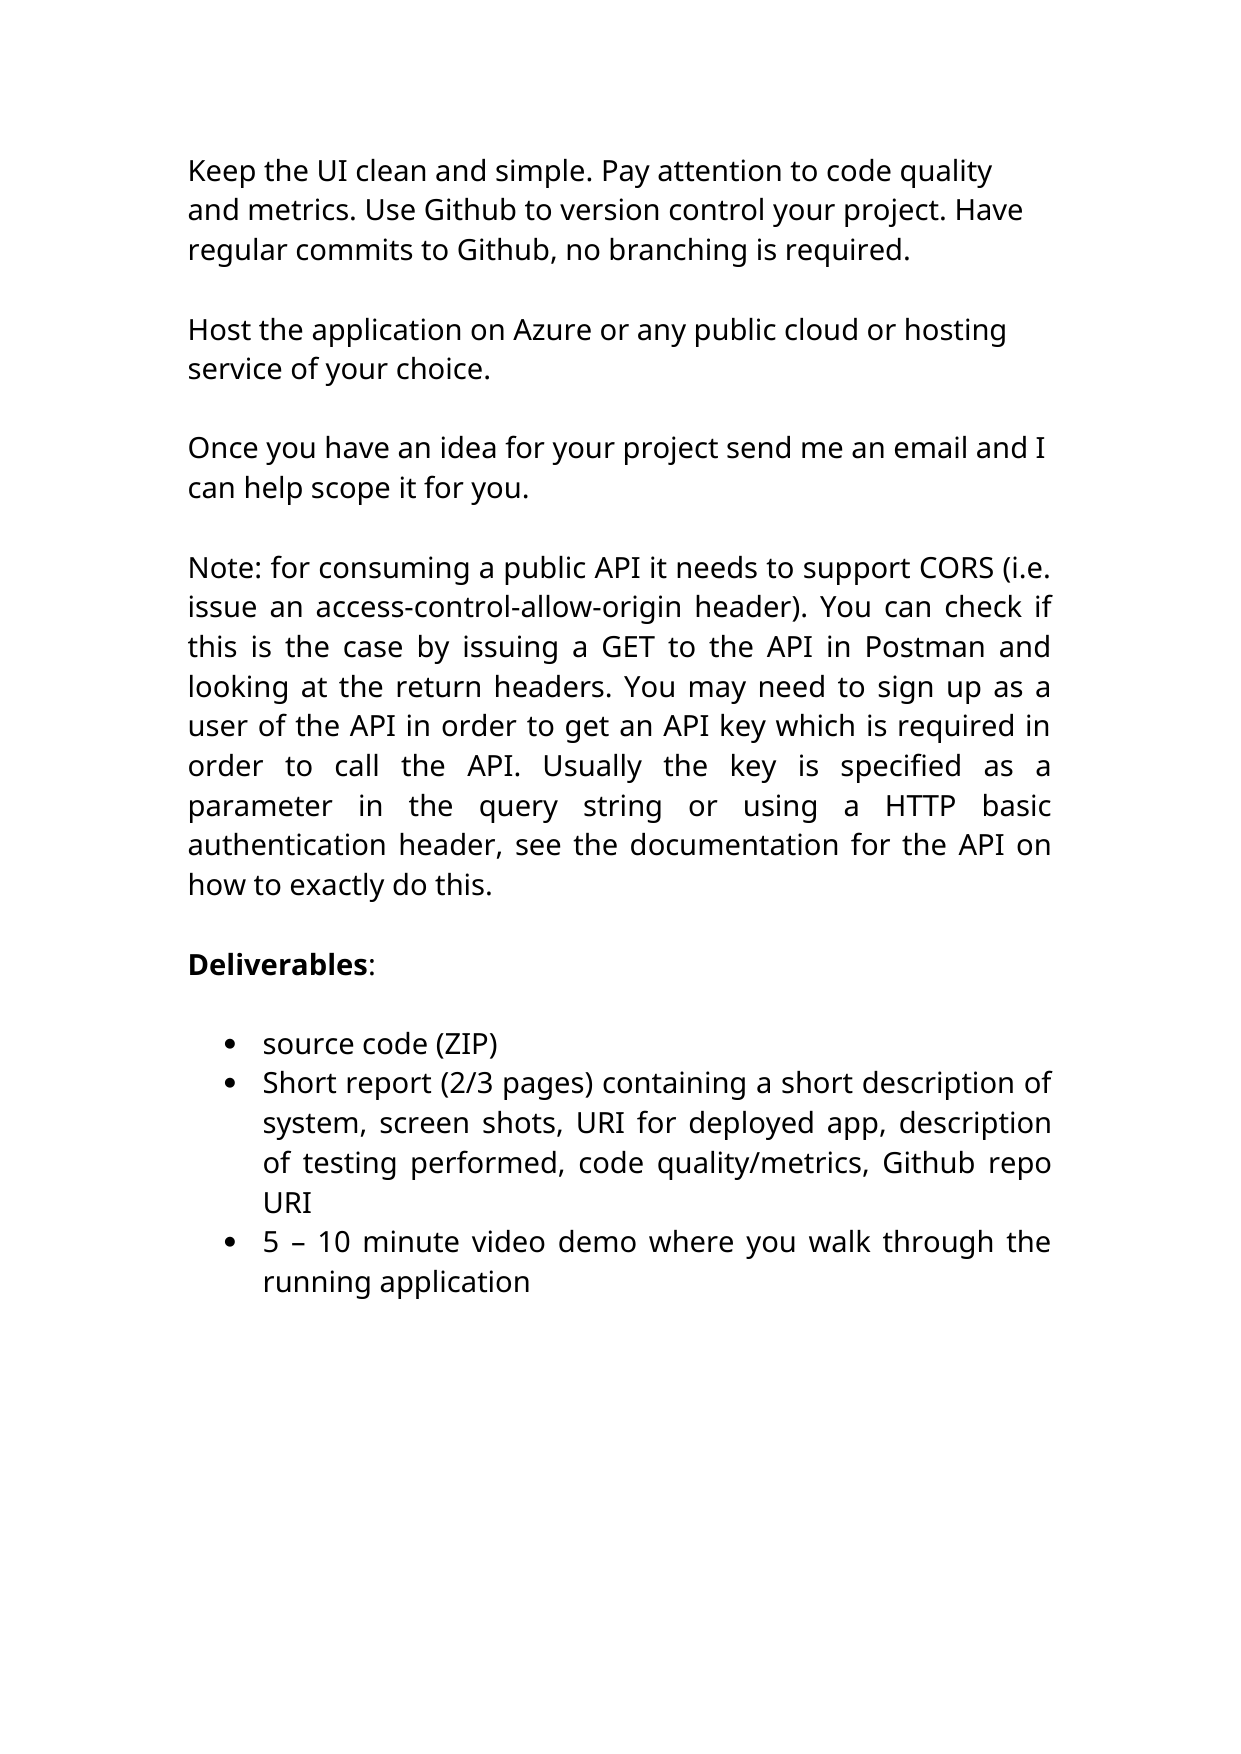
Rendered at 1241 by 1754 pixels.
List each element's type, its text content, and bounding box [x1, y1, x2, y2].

text Deliverables: [187, 944, 1053, 983]
list 5 – 10 minute video demo where you walk through the running application [225, 1222, 1053, 1301]
text Note: for consuming a public API it needs to support CORS (i.e. issue an access-control-allow-origin header). You can check if this is the case by issuing a GET to the API in Postman and looking at the return headers. You may need to sign up as a user of the API in order to get an API key which is required in order to call the API. Usually the key is specified as a parameter in the query string or using a HTTP basic authentication header, see the documentation for the API on how to exactly do this. [187, 547, 1053, 904]
text Once you have an idea for your project send me an email and I can help scope it for you. [187, 428, 1053, 507]
list Short report (2/3 pages) containing a short description of system, screen shots, URI for deployed app, description of testing performed, code quality/metrics, Github repo URI [225, 1063, 1053, 1222]
text Host the application on Azure or any public cloud or hosting service of your choice. [187, 309, 1053, 388]
text Keep the UI clean and simple. Pay attention to code quality and metrics. Use Github to version control your project. Have regular commits to Github, no branching is required. [187, 150, 1053, 269]
list source code (ZIP) [225, 1023, 1053, 1063]
